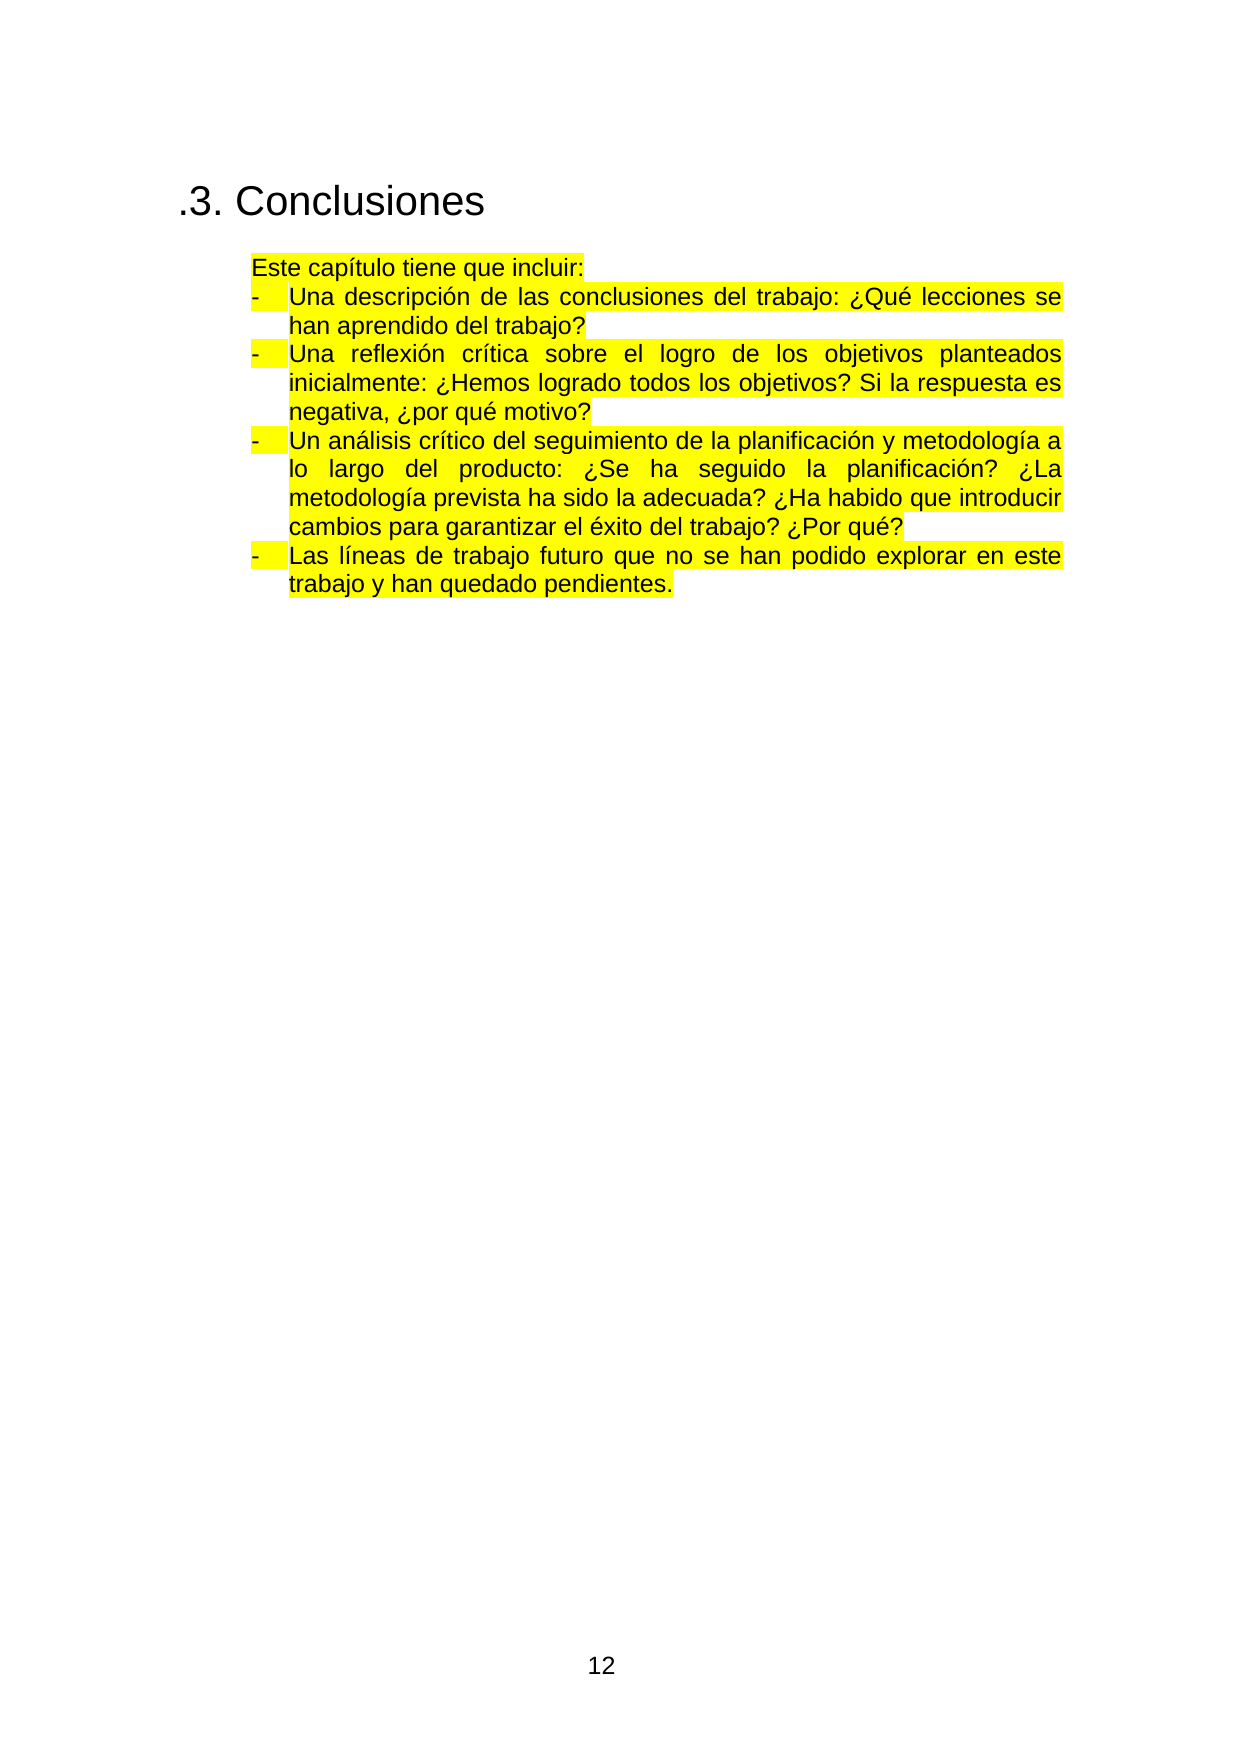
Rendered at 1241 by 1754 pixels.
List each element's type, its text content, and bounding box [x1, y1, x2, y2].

text Este capítulo tiene que incluir: [251, 253, 1063, 282]
list Una descripción de las conclusiones del trabajo: ¿Qué lecciones se han aprendido del trabajo? [251, 282, 1063, 339]
subtitle 3. Conclusiones [177, 176, 1063, 224]
list Una reflexión crítica sobre el logro de los objetivos planteados inicialmente: ¿Hemos logrado todos los objetivos? Si la respuesta es negativa, ¿por qué motivo? [251, 339, 1063, 426]
list Las líneas de trabajo futuro que no se han podido explorar en este trabajo y han quedado pendientes. [251, 541, 1063, 598]
list Un análisis crítico del seguimiento de la planificación y metodología a lo largo del producto: ¿Se ha seguido la planificación? ¿La metodología prevista ha sido la adecuada? ¿Ha habido que introducir cambios para garantizar el éxito del trabajo? ¿Por qué? [251, 426, 1063, 541]
